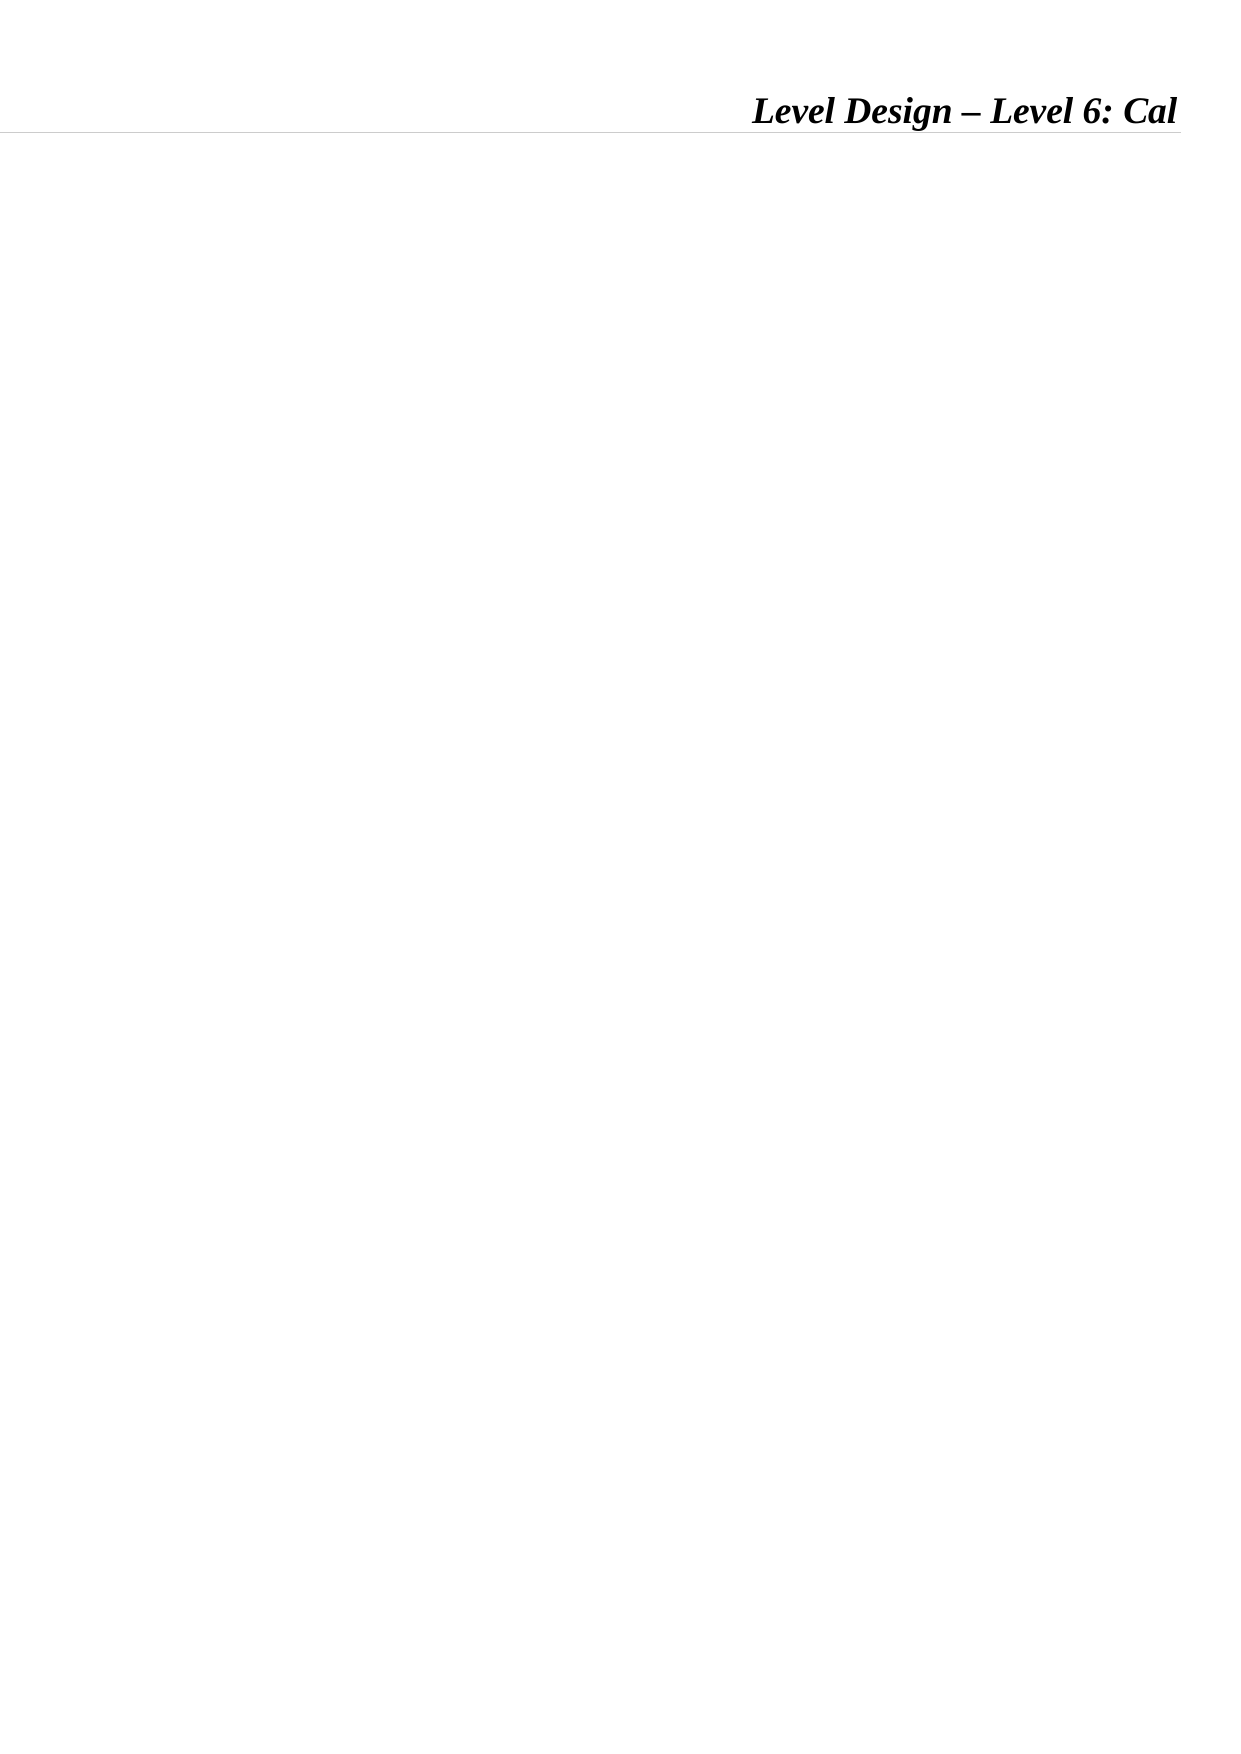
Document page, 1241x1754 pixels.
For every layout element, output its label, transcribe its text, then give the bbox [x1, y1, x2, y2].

text Level Design – Level 6: Cal [0, 88, 1181, 132]
